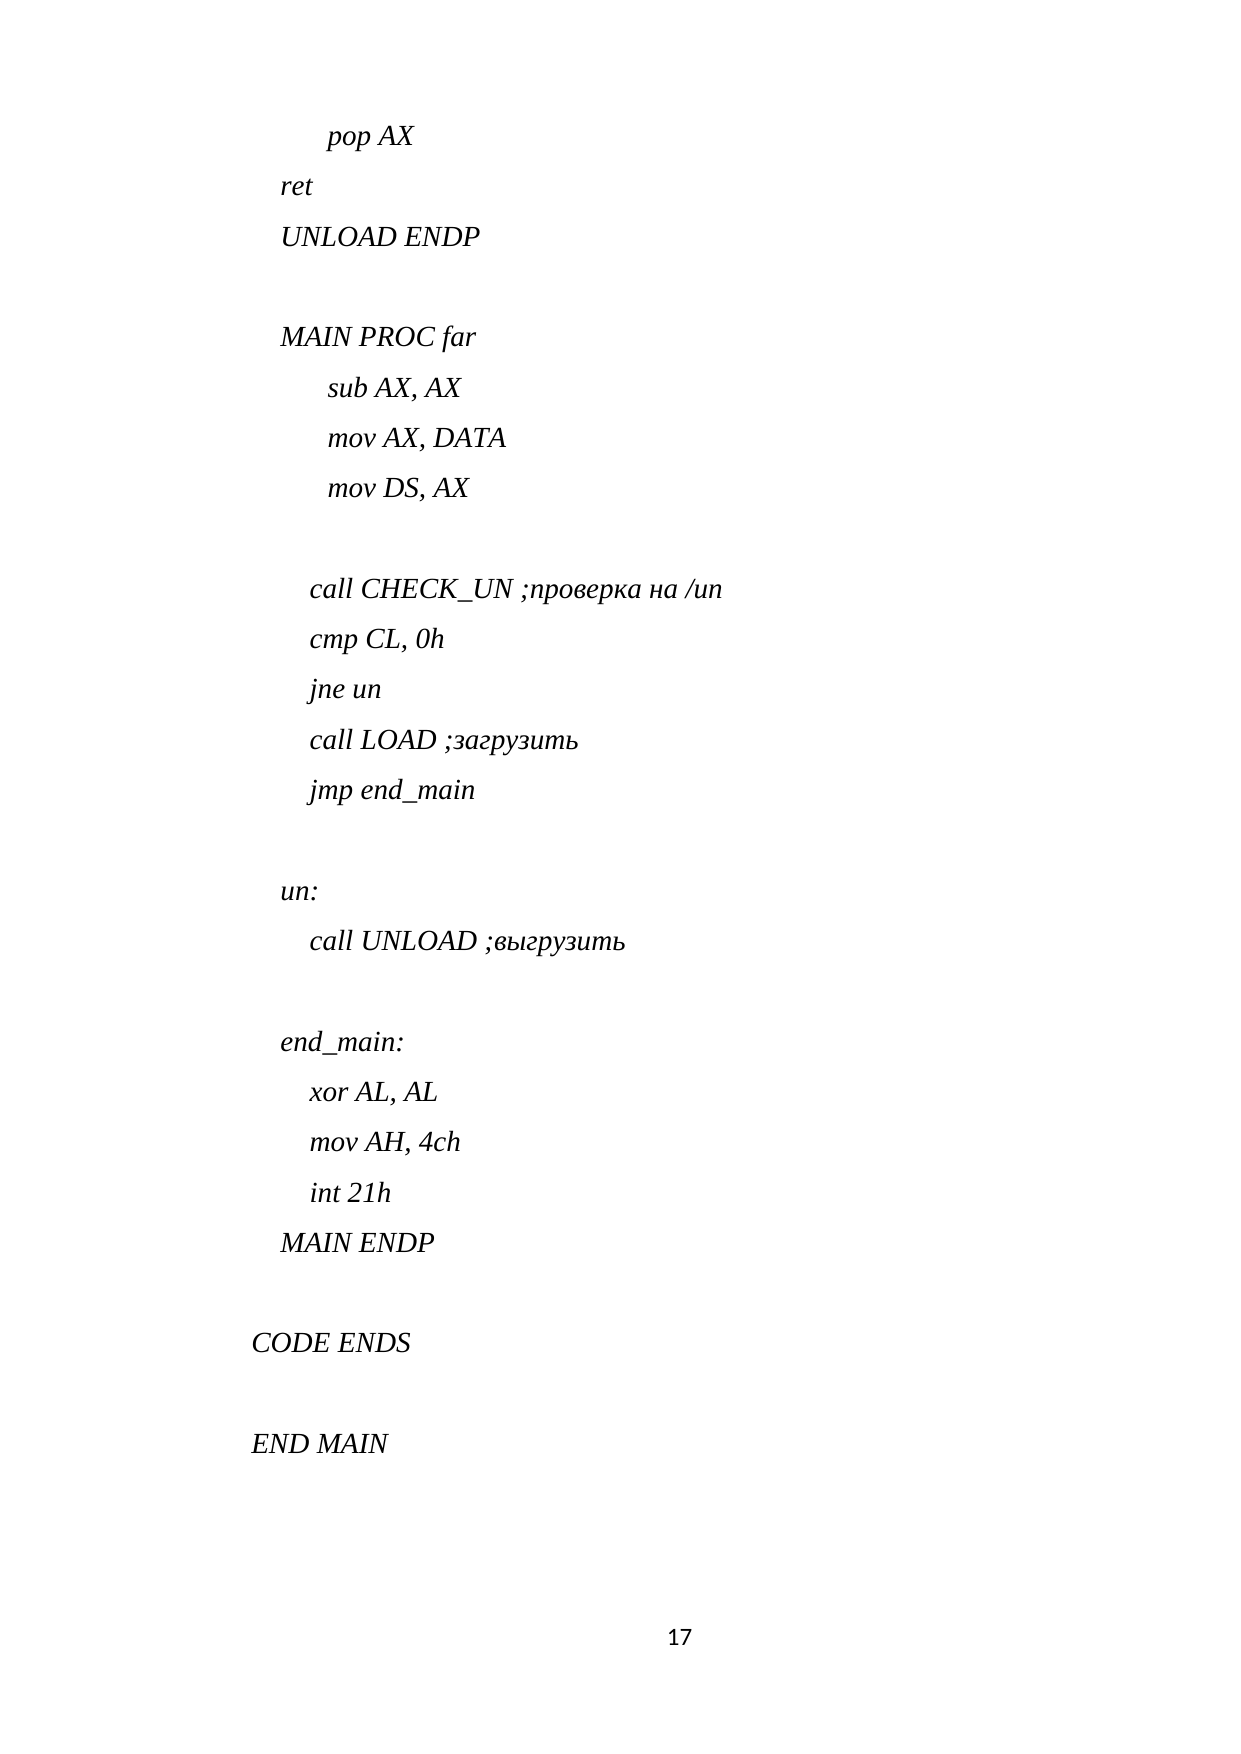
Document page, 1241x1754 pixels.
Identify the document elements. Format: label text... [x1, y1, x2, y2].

text cmp CL, 0h [177, 621, 1181, 655]
text MAIN PROC far [177, 319, 1181, 353]
text sub AX, AX [177, 370, 1181, 403]
text mov AX, DATA [177, 420, 1181, 453]
text int 21h [177, 1175, 1181, 1208]
text end_main: [177, 1024, 1181, 1057]
text xor AL, AL [177, 1074, 1181, 1108]
text call LOAD ;загрузить [177, 722, 1181, 755]
text END MAIN [177, 1426, 1181, 1460]
text CODE ENDS [177, 1326, 1181, 1359]
text pop AX [177, 118, 1181, 152]
text mov DS, AX [177, 470, 1181, 504]
text MAIN ENDP [177, 1225, 1181, 1258]
text jne un [177, 672, 1181, 705]
text un: [177, 873, 1181, 906]
text call CHECK_UN ;проверка на /un [177, 571, 1181, 604]
text jmp end_main [177, 772, 1181, 806]
text call UNLOAD ;выгрузить [177, 923, 1181, 957]
text mov AH, 4ch [177, 1124, 1181, 1158]
text ret [177, 168, 1181, 202]
text UNLOAD ENDP [177, 219, 1181, 252]
